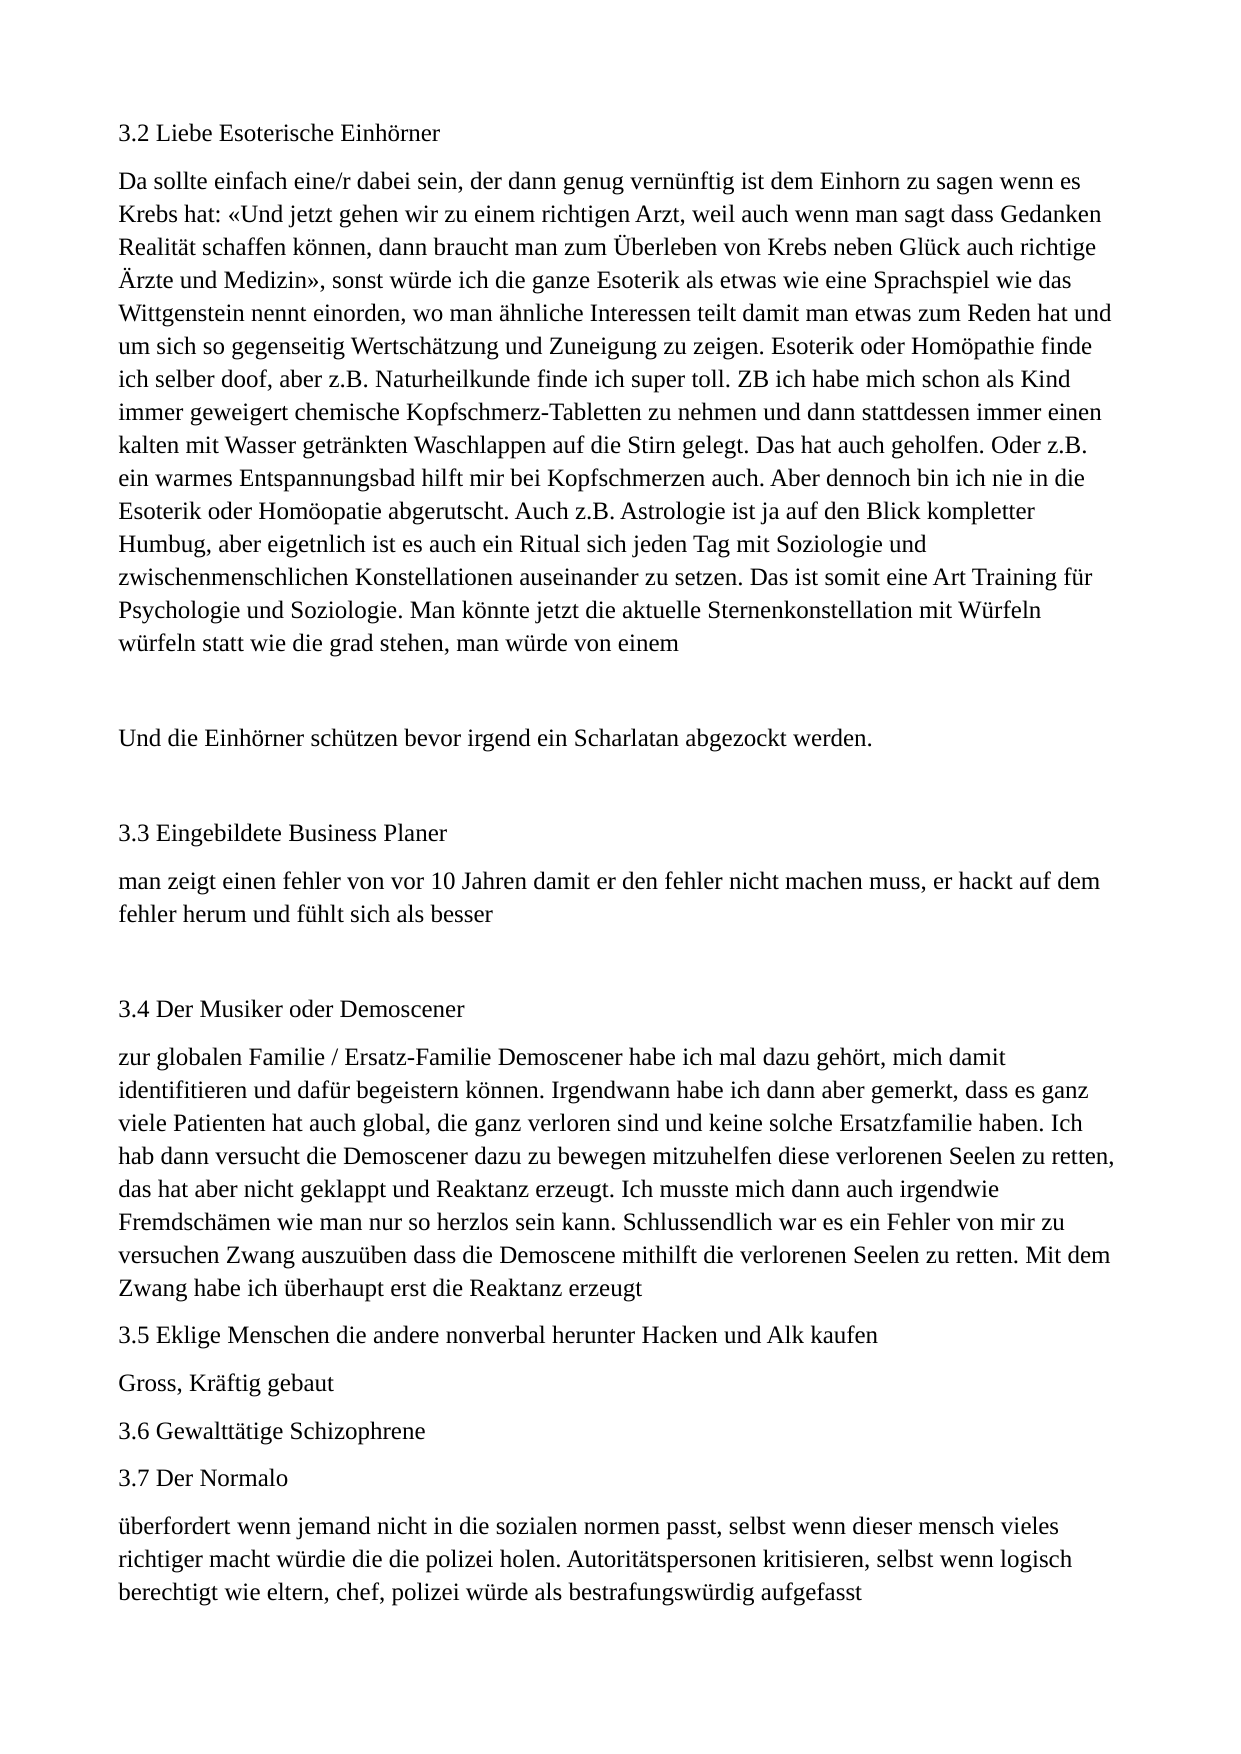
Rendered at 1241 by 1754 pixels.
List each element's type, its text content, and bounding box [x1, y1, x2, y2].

text 3.7 Der Normalo [118, 1463, 1122, 1492]
text 3.4 Der Musiker oder Demoscener [118, 994, 1122, 1023]
text 3.6 Gewalttätige Schizophrene [118, 1416, 1122, 1444]
text 3.5 Eklige Menschen die andere nonverbal herunter Hacken und Alk kaufen [118, 1321, 1122, 1349]
text 3.2 Liebe Esoterische Einhörner [118, 118, 1122, 147]
text 3.3 Eingebildete Business Planer [118, 818, 1122, 847]
text zur globalen Familie / Ersatz-Familie Demoscener habe ich mal dazu gehört, mich damit identifitieren und dafür begeistern können. Irgendwann habe ich dann aber gemerkt, dass es ganz viele Patienten hat auch global, die ganz verloren sind und keine solche Ersatzfamilie haben. Ich hab dann versucht die Demoscener dazu zu bewegen mitzuhelfen diese verlorenen Seelen zu retten, das hat aber nicht geklappt und Reaktanz erzeugt. Ich musste mich dann auch irgendwie Fremdschämen wie man nur so herzlos sein kann. Schlussendlich war es ein Fehler von mir zu versuchen Zwang auszuüben dass die Demoscene mithilft die verlorenen Seelen zu retten. Mit dem Zwang habe ich überhaupt erst die Reaktanz erzeugt [118, 1042, 1122, 1302]
text überfordert wenn jemand nicht in die sozialen normen passt, selbst wenn dieser mensch vieles richtiger macht würdie die die polizei holen. Autoritätspersonen kritisieren, selbst wenn logisch berechtigt wie eltern, chef, polizei würde als bestrafungswürdig aufgefasst [118, 1511, 1122, 1606]
text Und die Einhörner schützen bevor irgend ein Scharlatan abgezockt werden. [118, 723, 1122, 752]
text Da sollte einfach eine/r dabei sein, der dann genug vernünftig ist dem Einhorn zu sagen wenn es Krebs hat: «Und jetzt gehen wir zu einem richtigen Arzt, weil auch wenn man sagt dass Gedanken Realität schaffen können, dann braucht man zum Überleben von Krebs neben Glück auch richtige Ärzte und Medizin», sonst würde ich die ganze Esoterik als etwas wie eine Sprachspiel wie das Wittgenstein nennt einorden, wo man ähnliche Interessen teilt damit man etwas zum Reden hat und um sich so gegenseitig Wertschätzung und Zuneigung zu zeigen. Esoterik oder Homöpathie finde ich selber doof, aber z.B. Naturheilkunde finde ich super toll. ZB ich habe mich schon als Kind immer geweigert chemische Kopfschmerz-Tabletten zu nehmen und dann stattdessen immer einen kalten mit Wasser getränkten Waschlappen auf die Stirn gelegt. Das hat auch geholfen. Oder z.B. ein warmes Entspannungsbad hilft mir bei Kopfschmerzen auch. Aber dennoch bin ich nie in die Esoterik oder Homöopatie abgerutscht. Auch z.B. Astrologie ist ja auf den Blick kompletter Humbug, aber eigetnlich ist es auch ein Ritual sich jeden Tag mit Soziologie und zwischenmenschlichen Konstellationen auseinander zu setzen. Das ist somit eine Art Training für Psychologie und Soziologie. Man könnte jetzt die aktuelle Sternenkonstellation mit Würfeln würfeln statt wie die grad stehen, man würde von einem [118, 166, 1122, 657]
text Gross, Kräftig gebaut [118, 1368, 1122, 1397]
text man zeigt einen fehler von vor 10 Jahren damit er den fehler nicht machen muss, er hackt auf dem fehler herum und fühlt sich als besser [118, 866, 1122, 928]
